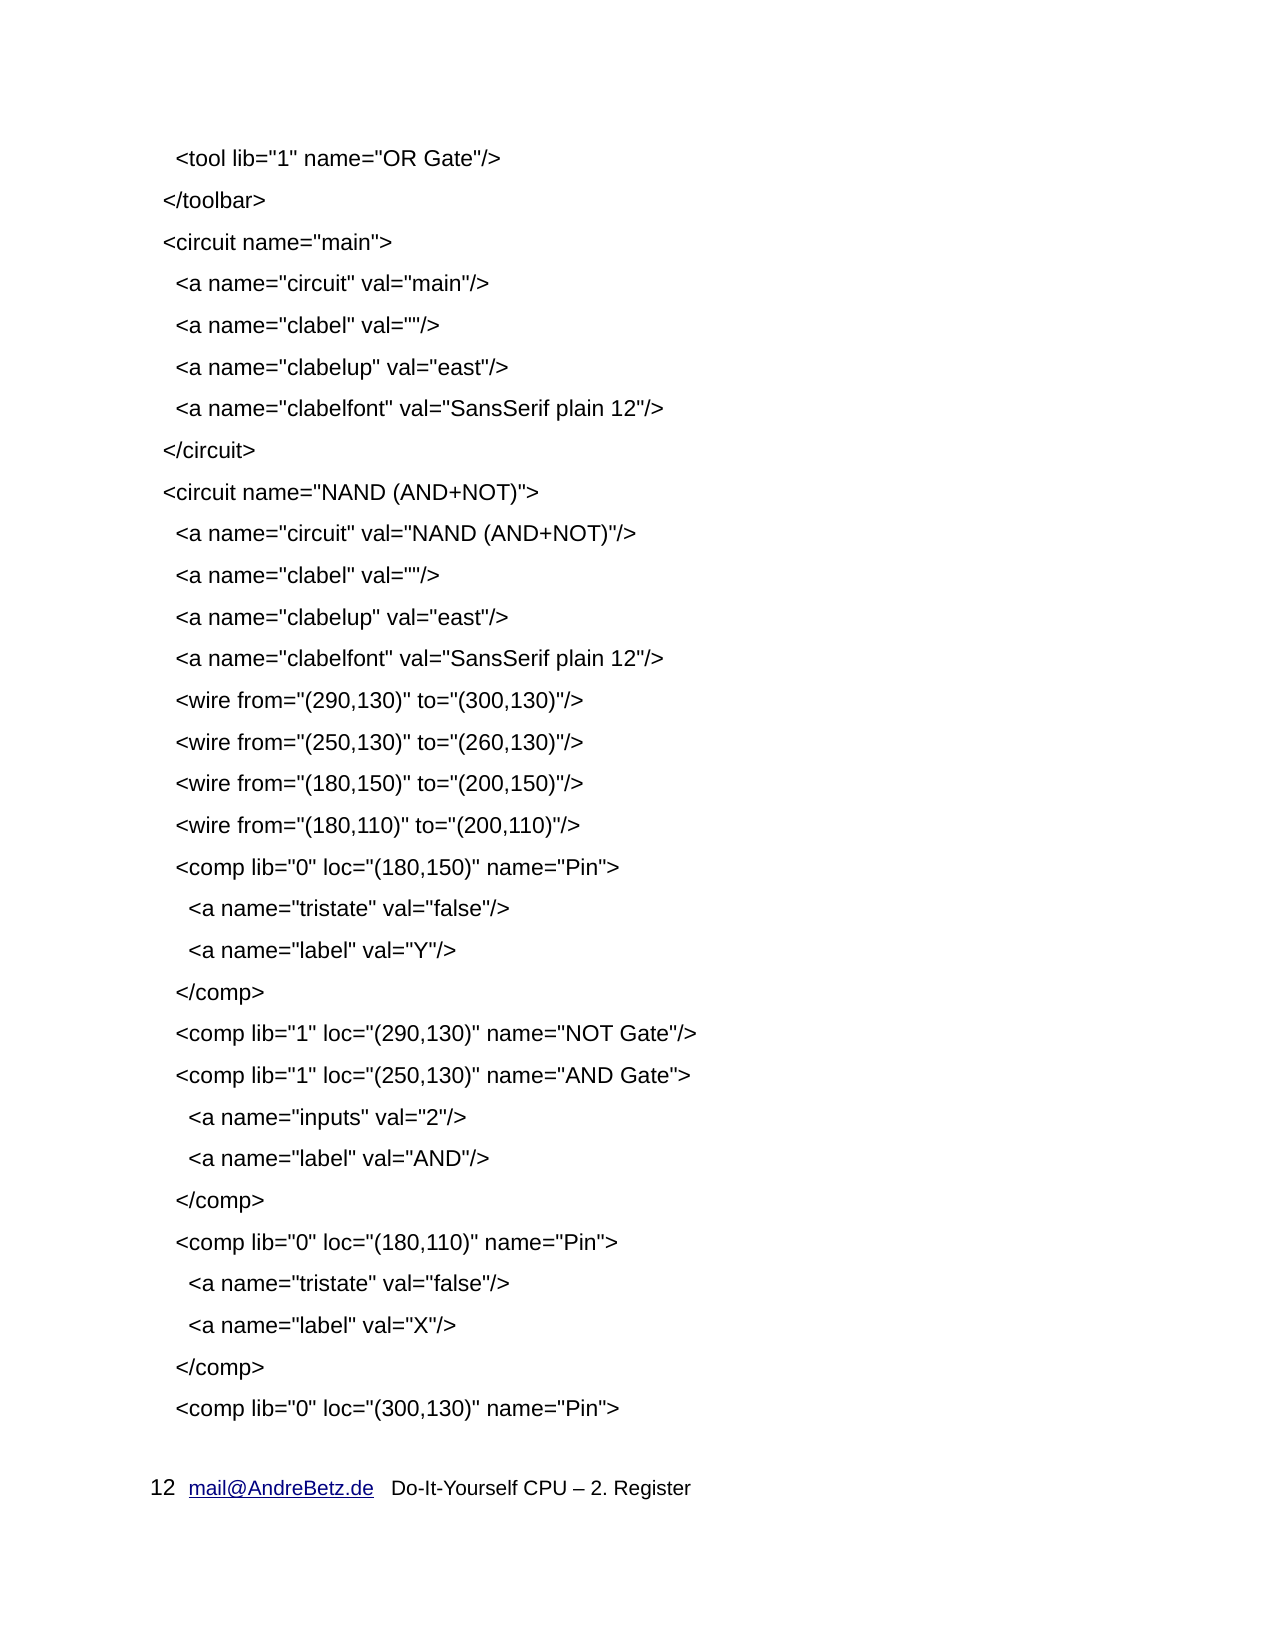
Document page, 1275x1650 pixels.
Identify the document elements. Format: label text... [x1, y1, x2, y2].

text <wire from="(180,150)" to="(200,150)"/> [460, 775, 552, 796]
text <a name="clabel" val=""/> [150, 317, 1125, 337]
text <wire from="(290,130)" to="(300,130)"/> [398, 692, 462, 712]
text <tool lib="1" name="OR Gate"/> [150, 150, 1125, 171]
text <a name="clabelfont" val="SansSerif plain 12"/> [150, 400, 1125, 421]
text <comp lib="0" loc="(180,110)" name="Pin"> [150, 1233, 378, 1254]
text <a name="label" val="AND"/> [150, 1150, 1125, 1171]
text <a name="inputs" val="2"/> [150, 1108, 1125, 1129]
text <wire from="(180,110)" to="(200,110)"/> [150, 817, 309, 837]
text <circuit name="main"> [150, 233, 1125, 254]
text <comp lib="0" loc="(300,130)" name="Pin"> [150, 1400, 378, 1421]
text </circuit> [150, 442, 1125, 462]
text <comp lib="1" loc="(250,130)" name="AND Gate"> [467, 1067, 1125, 1087]
text <a name="label" val="X"/> [150, 1317, 1125, 1337]
text <circuit name="NAND (AND+NOT)"> [150, 483, 397, 504]
text <a name="tristate" val="false"/> [150, 900, 1125, 921]
text <comp lib="0" loc="(180,110)" name="Pin"> [464, 1233, 1125, 1254]
text </toolbar> [150, 192, 1125, 212]
text <wire from="(290,130)" to="(300,130)"/> [551, 692, 1125, 712]
text </comp> [150, 1192, 1125, 1212]
text <wire from="(180,150)" to="(200,150)"/> [550, 775, 1125, 796]
text <circuit name="NAND (AND+NOT)"> [395, 483, 514, 504]
text <wire from="(180,150)" to="(200,150)"/> [397, 775, 462, 796]
text <wire from="(180,110)" to="(200,110)"/> [459, 817, 549, 837]
text <comp lib="0" loc="(300,130)" name="Pin"> [376, 1400, 468, 1421]
text <a name="clabelup" val="east"/> [150, 358, 1125, 379]
text <a name="tristate" val="false"/> [150, 1275, 1125, 1296]
text <comp lib="0" loc="(180,150)" name="Pin"> [150, 858, 378, 879]
text <comp lib="0" loc="(300,130)" name="Pin"> [466, 1400, 1125, 1421]
text <a name="label" val="Y"/> [150, 942, 1125, 962]
text <a name="circuit" val="NAND (AND+NOT)"/> [602, 525, 1125, 546]
text <wire from="(250,130)" to="(260,130)"/> [550, 733, 1125, 754]
text <wire from="(250,130)" to="(260,130)"/> [307, 733, 399, 754]
text <a name="circuit" val="main"/> [150, 275, 1125, 296]
text <comp lib="0" loc="(180,110)" name="Pin"> [376, 1233, 466, 1254]
text <wire from="(250,130)" to="(260,130)"/> [397, 733, 462, 754]
text <wire from="(180,110)" to="(200,110)"/> [396, 817, 461, 837]
text <a name="clabelup" val="east"/> [150, 608, 1125, 629]
text <comp lib="0" loc="(180,150)" name="Pin"> [466, 858, 1125, 879]
text <wire from="(250,130)" to="(260,130)"/> [460, 733, 552, 754]
text </comp> [150, 1358, 1125, 1379]
text <wire from="(290,130)" to="(300,130)"/> [307, 692, 399, 712]
text <comp lib="1" loc="(290,130)" name="NOT Gate"/> [466, 1025, 1125, 1046]
text <wire from="(290,130)" to="(300,130)"/> [150, 692, 309, 712]
text <wire from="(180,150)" to="(200,150)"/> [307, 775, 399, 796]
text <comp lib="1" loc="(250,130)" name="AND Gate"> [376, 1067, 468, 1087]
text <a name="clabelfont" val="SansSerif plain 12"/> [150, 650, 1125, 671]
text <wire from="(290,130)" to="(300,130)"/> [460, 692, 552, 712]
text <comp lib="1" loc="(250,130)" name="AND Gate"> [150, 1067, 378, 1087]
text <comp lib="1" loc="(290,130)" name="NOT Gate"/> [150, 1025, 378, 1046]
text <wire from="(250,130)" to="(260,130)"/> [150, 733, 309, 754]
text <comp lib="0" loc="(180,150)" name="Pin"> [376, 858, 468, 879]
text <a name="circuit" val="NAND (AND+NOT)"/> [486, 525, 604, 546]
text <comp lib="1" loc="(290,130)" name="NOT Gate"/> [376, 1025, 468, 1046]
text <a name="circuit" val="NAND (AND+NOT)"/> [150, 525, 488, 546]
text </comp> [150, 983, 1125, 1004]
text <wire from="(180,110)" to="(200,110)"/> [548, 817, 1125, 837]
text <wire from="(180,150)" to="(200,150)"/> [150, 775, 309, 796]
text <circuit name="NAND (AND+NOT)"> [512, 483, 1125, 504]
text <a name="clabel" val=""/> [150, 567, 1125, 587]
text <wire from="(180,110)" to="(200,110)"/> [307, 817, 397, 837]
